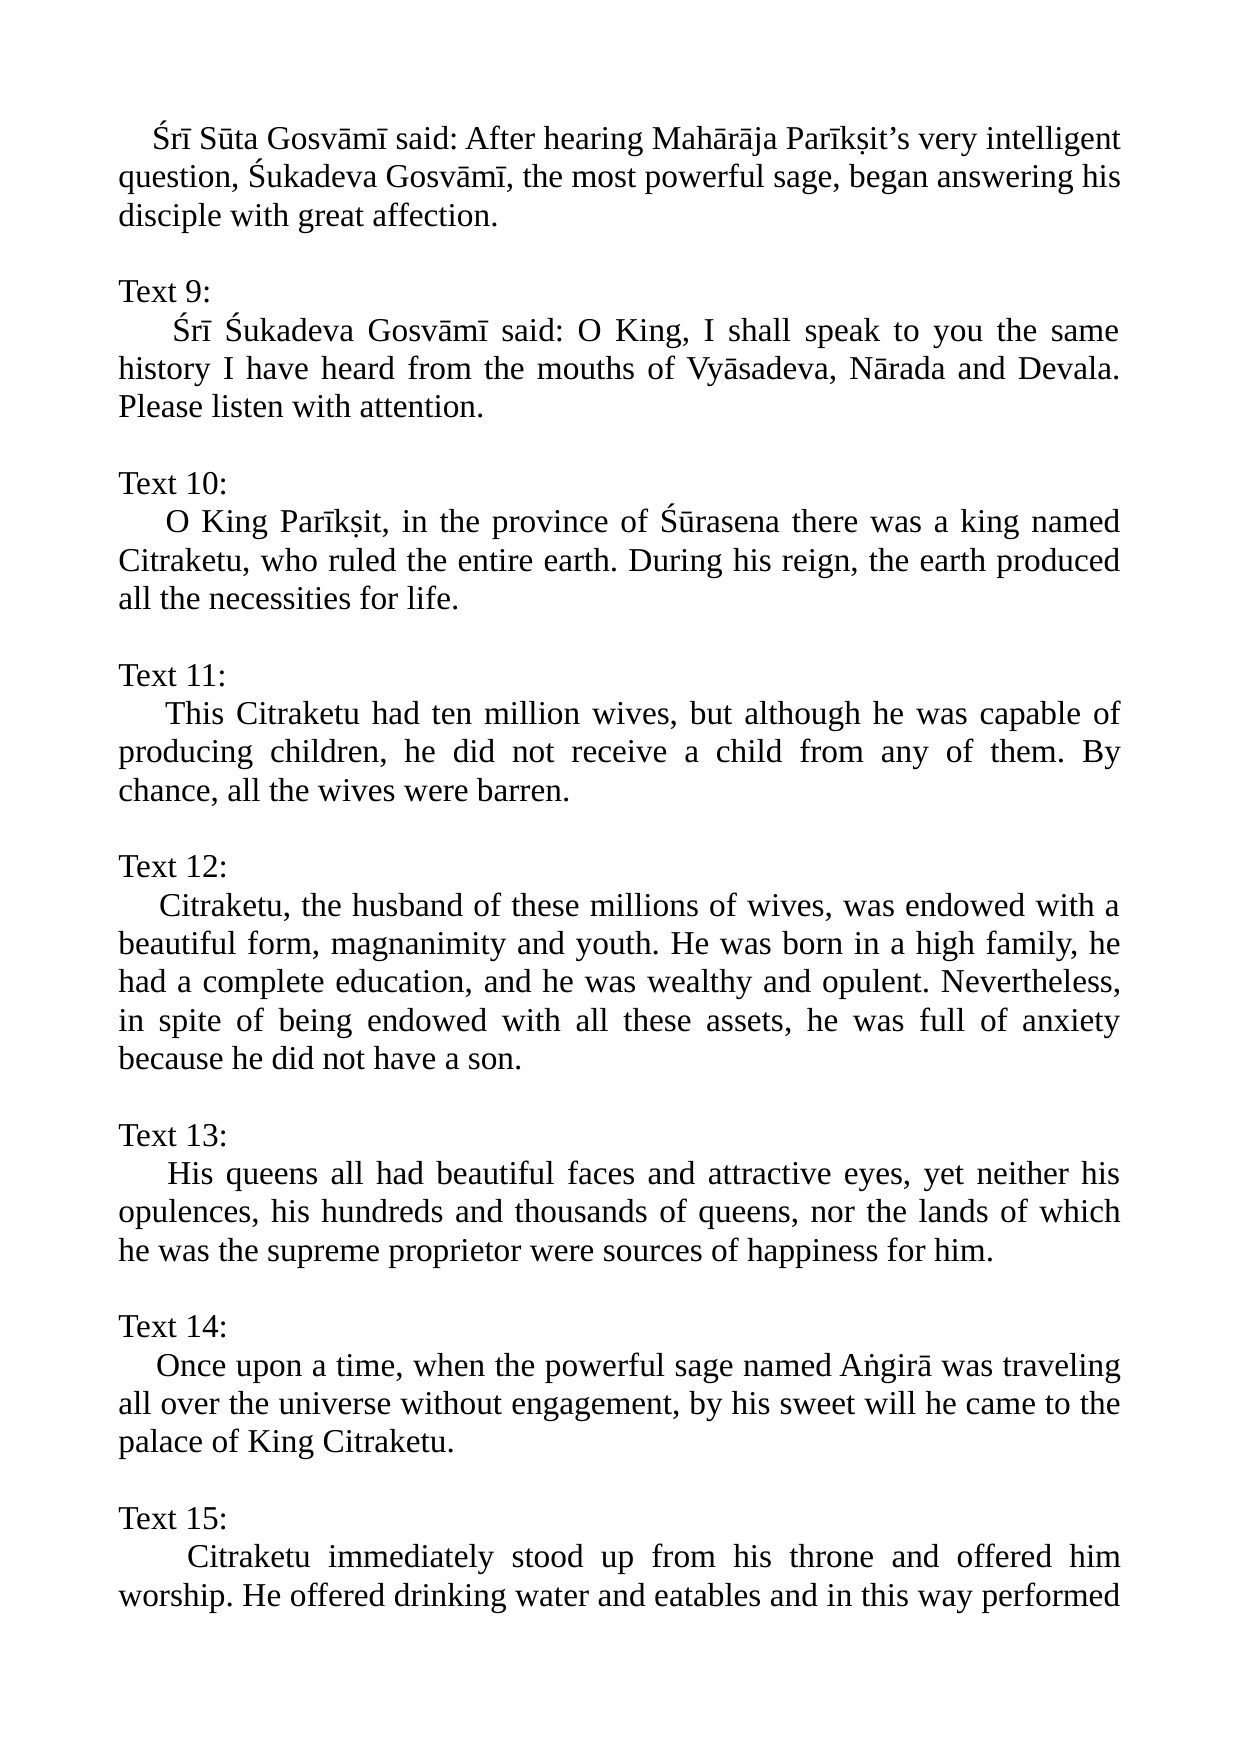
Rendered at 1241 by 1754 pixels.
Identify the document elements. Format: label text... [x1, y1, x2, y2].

text Text 15: [118, 1498, 1122, 1536]
text Once upon a time, when the powerful sage named Aṅgirā was traveling all over the universe without engagement, by his sweet will he came to the palace of King Citraketu. [118, 1345, 1122, 1460]
text Śrī Śukadeva Gosvāmī said: O King, I shall speak to you the same history I have heard from the mouths of Vyāsadeva, Nārada and Devala. Please listen with attention. [118, 310, 1122, 425]
text Text 14: [118, 1306, 1122, 1345]
text Text 11: [118, 655, 1122, 693]
text Text 9: [118, 271, 1122, 310]
text His queens all had beautiful faces and attractive eyes, yet neither his opulences, his hundreds and thousands of queens, nor the lands of which he was the supreme proprietor were sources of happiness for him. [118, 1153, 1122, 1268]
text Citraketu immediately stood up from his throne and offered him worship. He offered drinking water and eatables and in this way performed [118, 1536, 1122, 1613]
text Citraketu, the husband of these millions of wives, was endowed with a beautiful form, magnanimity and youth. He was born in a high family, he had a complete education, and he was wealthy and opulent. Nevertheless, in spite of being endowed with all these assets, he was full of anxiety because he did not have a son. [118, 885, 1122, 1076]
text This Citraketu had ten million wives, but although he was capable of producing children, he did not receive a child from any of them. By chance, all the wives were barren. [118, 693, 1122, 808]
text Śrī Sūta Gosvāmī said: After hearing Mahārāja Parīkṣit’s very intelligent question, Śukadeva Gosvāmī, the most powerful sage, began answering his disciple with great affection. [118, 118, 1122, 233]
text Text 13: [118, 1115, 1122, 1153]
text O King Parīkṣit, in the province of Śūrasena there was a king named Citraketu, who ruled the entire earth. During his reign, the earth produced all the necessities for life. [118, 501, 1122, 616]
text Text 10: [118, 463, 1122, 501]
text Text 12: [118, 846, 1122, 885]
